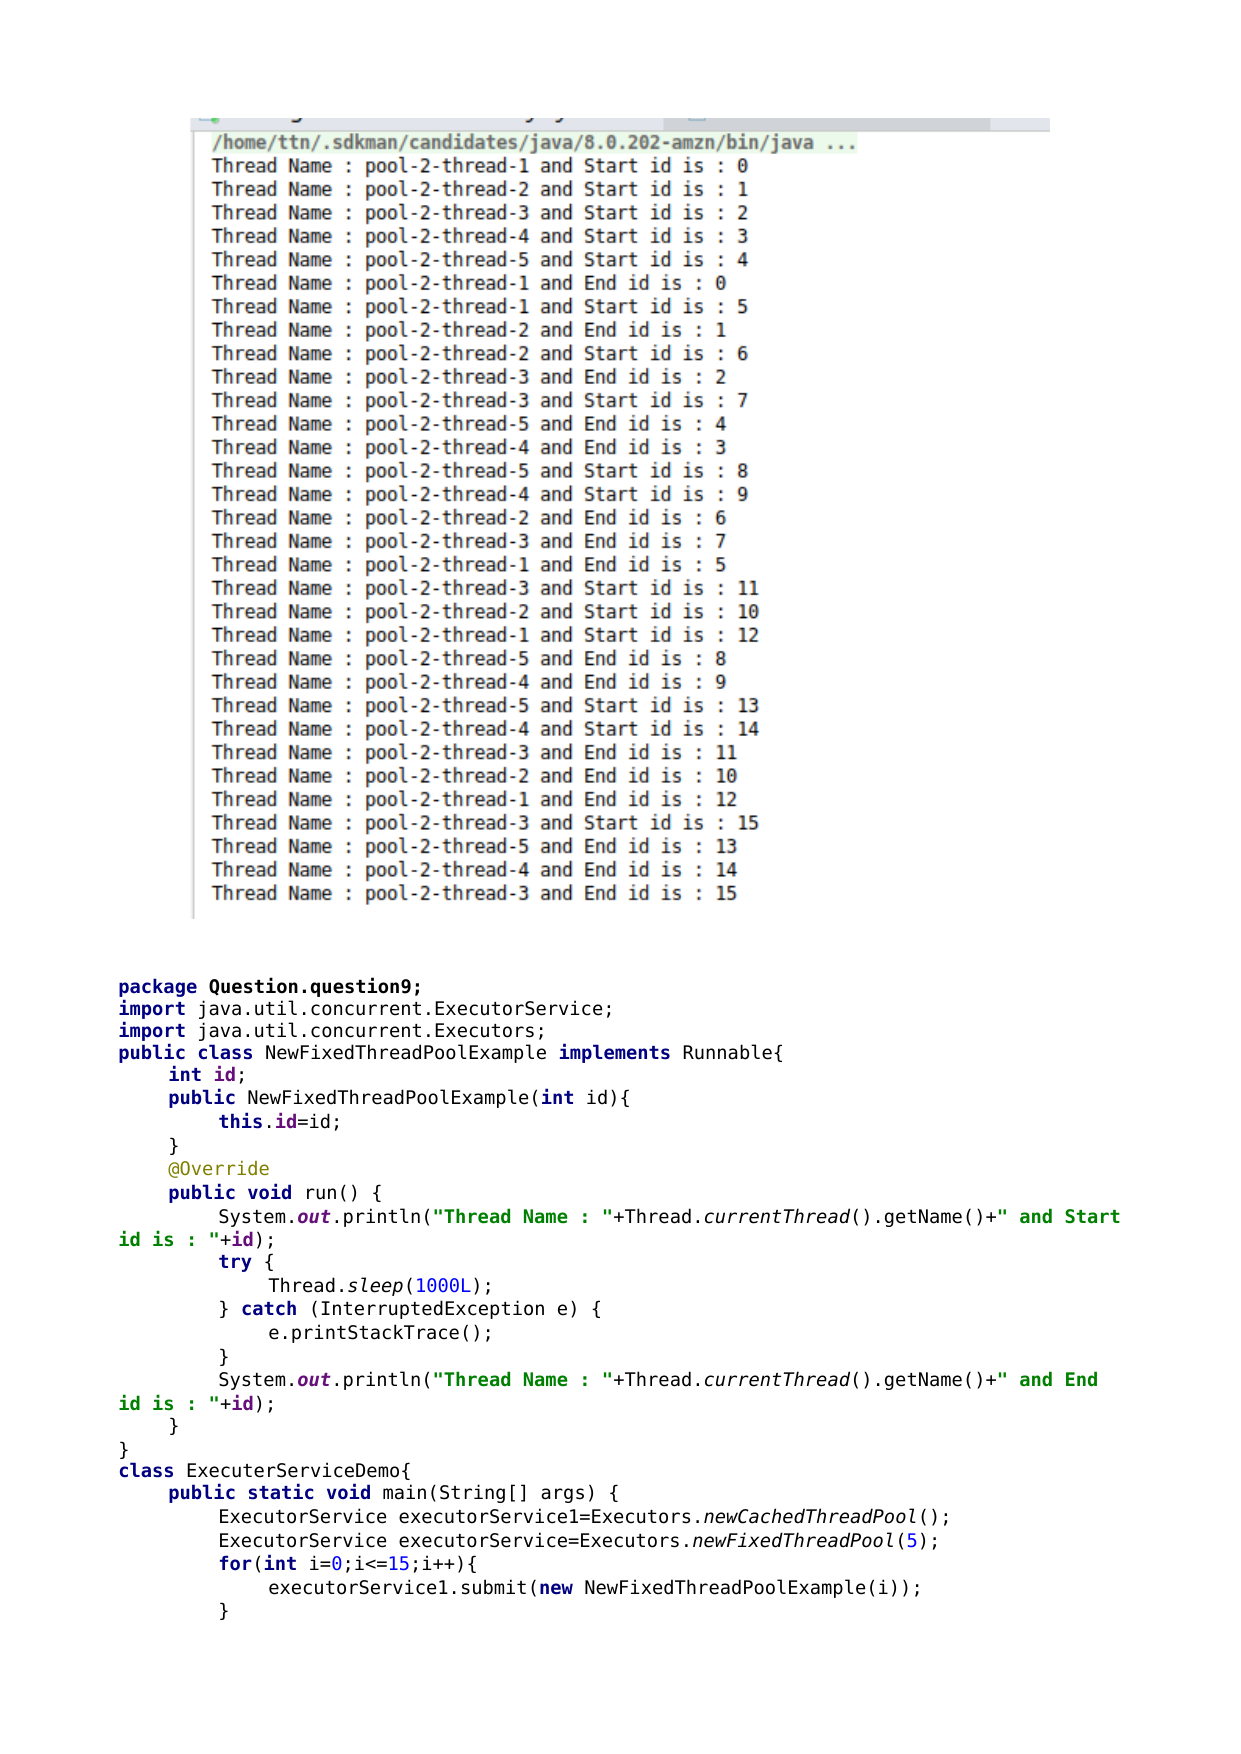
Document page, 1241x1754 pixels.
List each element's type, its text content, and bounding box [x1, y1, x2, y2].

text } [118, 1438, 1122, 1460]
text @Override [118, 1158, 1122, 1182]
text int id; [118, 1064, 1122, 1087]
text e.printStackTrace(); [118, 1322, 1122, 1346]
text ExecutorService executorService=Executors.newFixedThreadPool(5); [118, 1529, 1122, 1553]
text package Question.question9; [118, 976, 1122, 998]
text } [118, 1346, 1122, 1369]
text this.id=id; [118, 1111, 1122, 1135]
text Thread.sleep(1000L); [118, 1275, 1122, 1298]
text } [118, 1135, 1122, 1158]
text public class NewFixedThreadPoolExample implements Runnable{ [118, 1042, 1122, 1064]
text } [118, 1601, 1122, 1624]
text System.out.println("Thread Name : "+Thread.currentThread().getName()+" and Start id is : "+id); [118, 1206, 1122, 1251]
picture [190, 118, 1050, 919]
text import java.util.concurrent.ExecutorService; [118, 998, 1122, 1020]
text } catch (InterruptedException e) { [118, 1298, 1122, 1322]
text public static void main(String[] args) { [118, 1482, 1122, 1506]
text public NewFixedThreadPoolExample(int id){ [118, 1087, 1122, 1111]
text } [118, 1415, 1122, 1438]
text try { [118, 1251, 1122, 1275]
text import java.util.concurrent.Executors; [118, 1020, 1122, 1042]
text for(int i=0;i<=15;i++){ [118, 1553, 1122, 1577]
text ExecutorService executorService1=Executors.newCachedThreadPool(); [118, 1506, 1122, 1529]
text System.out.println("Thread Name : "+Thread.currentThread().getName()+" and End id is : "+id); [118, 1369, 1122, 1415]
text executorService1.submit(new NewFixedThreadPoolExample(i)); [118, 1577, 1122, 1601]
text class ExecuterServiceDemo{ [118, 1460, 1122, 1482]
text public void run() { [118, 1182, 1122, 1206]
